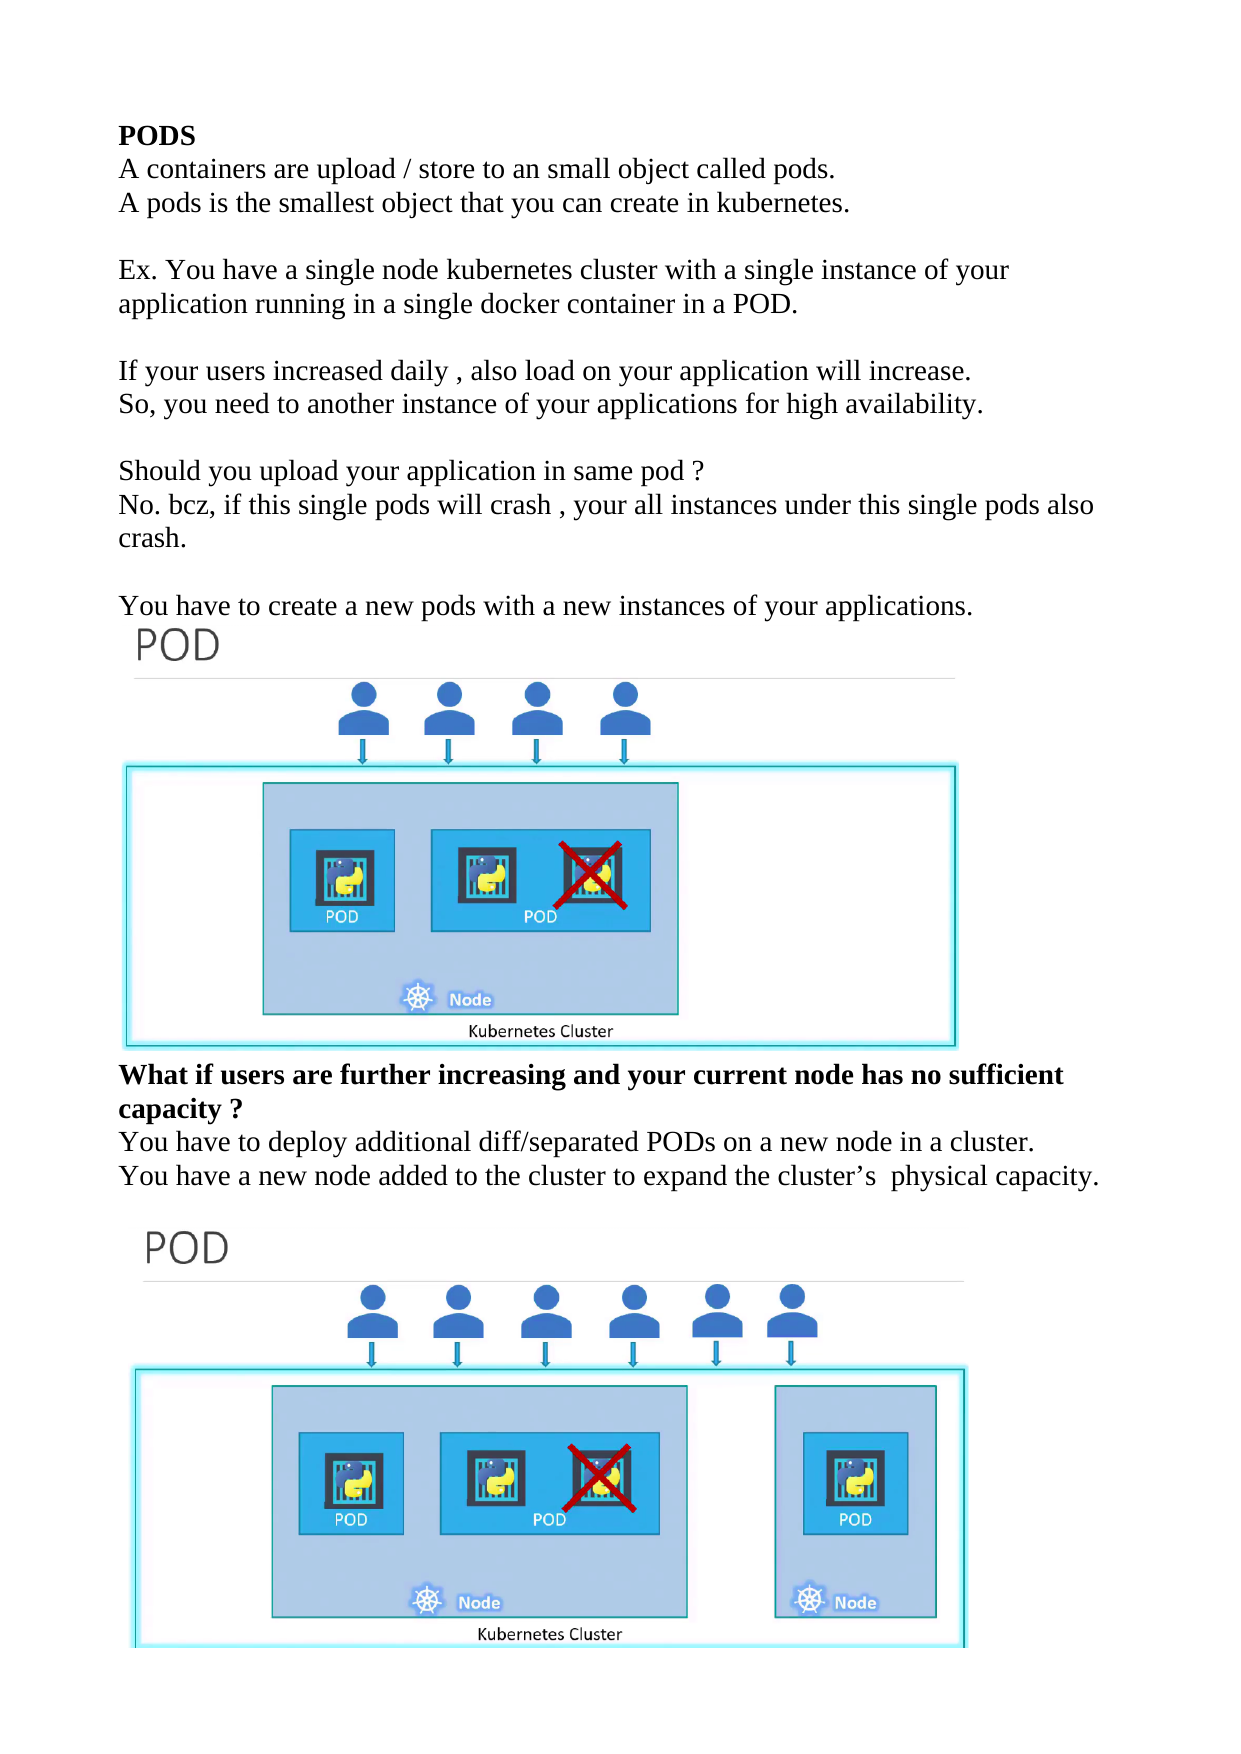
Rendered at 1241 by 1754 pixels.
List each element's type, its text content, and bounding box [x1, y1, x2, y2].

text No. bcz, if this single pods will crash , your all instances under this single pods also crash. [118, 487, 1122, 554]
picture [127, 1227, 969, 1648]
text You have a new node added to the cluster to expand the cluster’s physical capacity. [118, 1158, 1122, 1191]
text You have to create a new pods with a new instances of your applications. [118, 588, 1122, 621]
text Should you upload your application in same pod ? [118, 453, 1122, 487]
text PODS [118, 118, 1122, 152]
text A containers are upload / store to an small object called pods. [118, 152, 1122, 185]
text You have to deploy additional diff/separated PODs on a new node in a cluster. [118, 1124, 1122, 1158]
text If your users increased daily , also load on your application will increase. So, you need to another instance of your applications for high availability. [118, 353, 1122, 420]
text Ex. You have a single node kubernetes cluster with a single instance of your application running in a single docker container in a POD. [118, 252, 1122, 319]
text What if users are further increasing and your current node has no sufficient capacity ? [118, 1057, 1122, 1124]
picture [121, 625, 960, 1051]
text A pods is the smallest object that you can create in kubernetes. [118, 185, 1122, 219]
